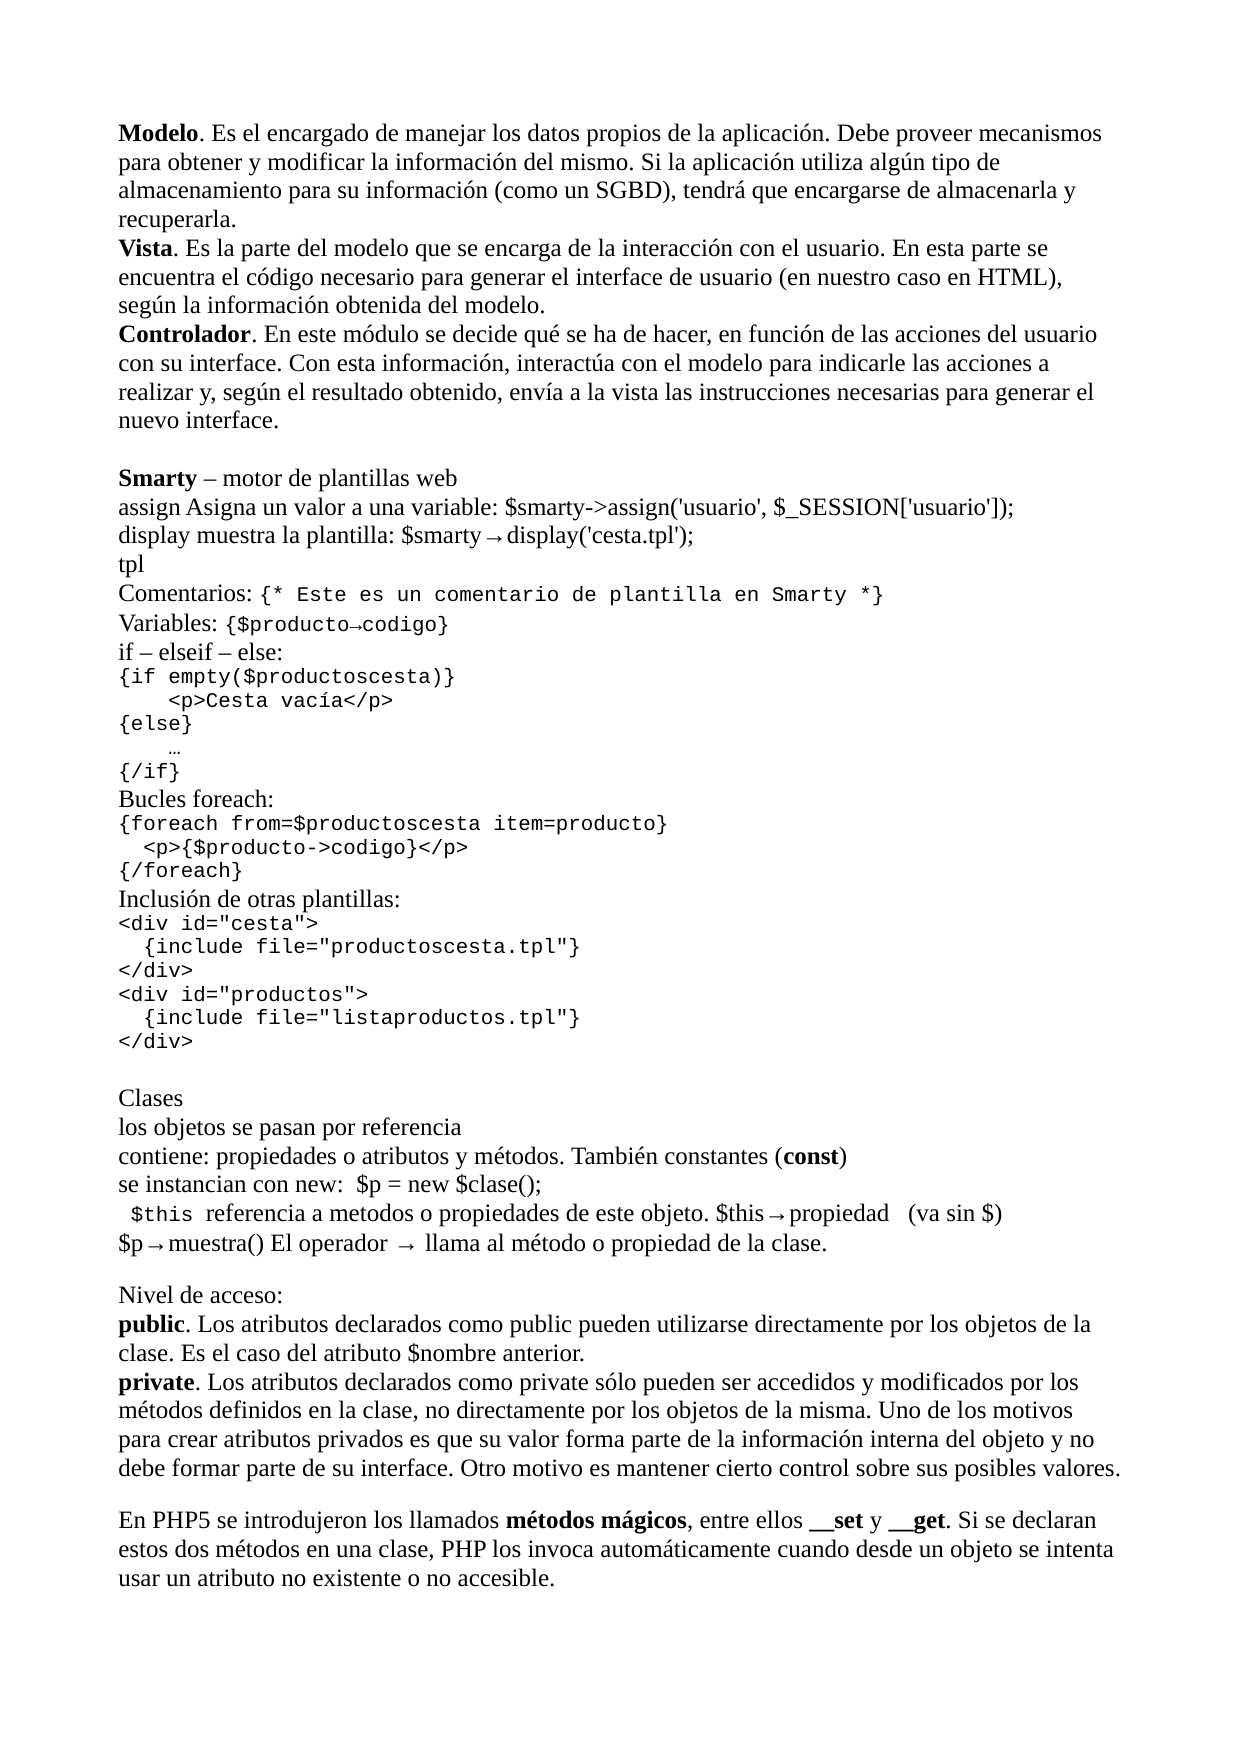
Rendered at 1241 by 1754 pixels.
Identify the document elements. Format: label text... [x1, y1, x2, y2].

text {else} [118, 713, 1122, 737]
text Smarty – motor de plantillas web [118, 463, 1122, 492]
text Bucles foreach: [118, 784, 1122, 813]
text Variables: {$producto→codigo} [118, 608, 1122, 637]
text $p→muestra() El operador → llama al método o propiedad de la clase. [118, 1228, 1122, 1257]
text {foreach from=$productoscesta item=producto} [118, 813, 1122, 837]
text </div> [118, 1031, 1122, 1054]
text {include file="productoscesta.tpl"} [118, 936, 1122, 960]
text public. Los atributos declarados como public pueden utilizarse directamente por los objetos de la clase. Es el caso del atributo $nombre anterior. [118, 1309, 1122, 1367]
text … [118, 737, 1122, 761]
text {if empty($productoscesta)} [118, 666, 1122, 690]
text display muestra la plantilla: $smarty→display('cesta.tpl'); [118, 521, 1122, 549]
text {/if} [118, 761, 1122, 784]
text se instancian con new: $p = new $clase(); [118, 1169, 1122, 1198]
text Comentarios: {* Este es un comentario de plantilla en Smarty *} [118, 578, 1122, 608]
text private. Los atributos declarados como private sólo pueden ser accedidos y modificados por los métodos definidos en la clase, no directamente por los objetos de la misma. Uno de los motivos para crear atributos privados es que su valor forma parte de la información interna del objeto y no debe formar parte de su interface. Otro motivo es mantener cierto control sobre sus posibles valores. [118, 1367, 1122, 1482]
text Nivel de acceso: [118, 1280, 1122, 1309]
text <div id="cesta"> [118, 913, 1122, 936]
text <div id="productos"> [118, 984, 1122, 1007]
text tpl [118, 549, 1122, 578]
text assign Asigna un valor a una variable: $smarty->assign('usuario', $_SESSION['usuario']); [118, 492, 1122, 521]
text </div> [118, 960, 1122, 984]
text En PHP5 se introdujeron los llamados métodos mágicos, entre ellos __set y __get. Si se declaran estos dos métodos en una clase, PHP los invoca automáticamente cuando desde un objeto se intenta usar un atributo no existente o no accesible. [118, 1505, 1122, 1591]
text <p>Cesta vacía</p> [118, 690, 1122, 713]
text Vista. Es la parte del modelo que se encarga de la interacción con el usuario. En esta parte se encuentra el código necesario para generar el interface de usuario (en nuestro caso en HTML), según la información obtenida del modelo. [118, 233, 1122, 319]
text <p>{$producto->codigo}</p> [118, 837, 1122, 860]
text Controlador. En este módulo se decide qué se ha de hacer, en función de las acciones del usuario con su interface. Con esta información, interactúa con el modelo para indicarle las acciones a realizar y, según el resultado obtenido, envía a la vista las instrucciones necesarias para generar el nuevo interface. [118, 319, 1122, 434]
text Inclusión de otras plantillas: [118, 884, 1122, 913]
text {/foreach} [118, 860, 1122, 884]
text {include file="listaproductos.tpl"} [118, 1007, 1122, 1031]
text Clases [118, 1083, 1122, 1112]
text if – elseif – else: [118, 637, 1122, 666]
text los objetos se pasan por referencia [118, 1112, 1122, 1141]
text $this referencia a metodos o propiedades de este objeto. $this→propiedad (va sin $) [118, 1198, 1122, 1228]
text contiene: propiedades o atributos y métodos. También constantes (const) [118, 1141, 1122, 1169]
text Modelo. Es el encargado de manejar los datos propios de la aplicación. Debe proveer mecanismos para obtener y modificar la información del mismo. Si la aplicación utiliza algún tipo de almacenamiento para su información (como un SGBD), tendrá que encargarse de almacenarla y recuperarla. [118, 118, 1122, 233]
